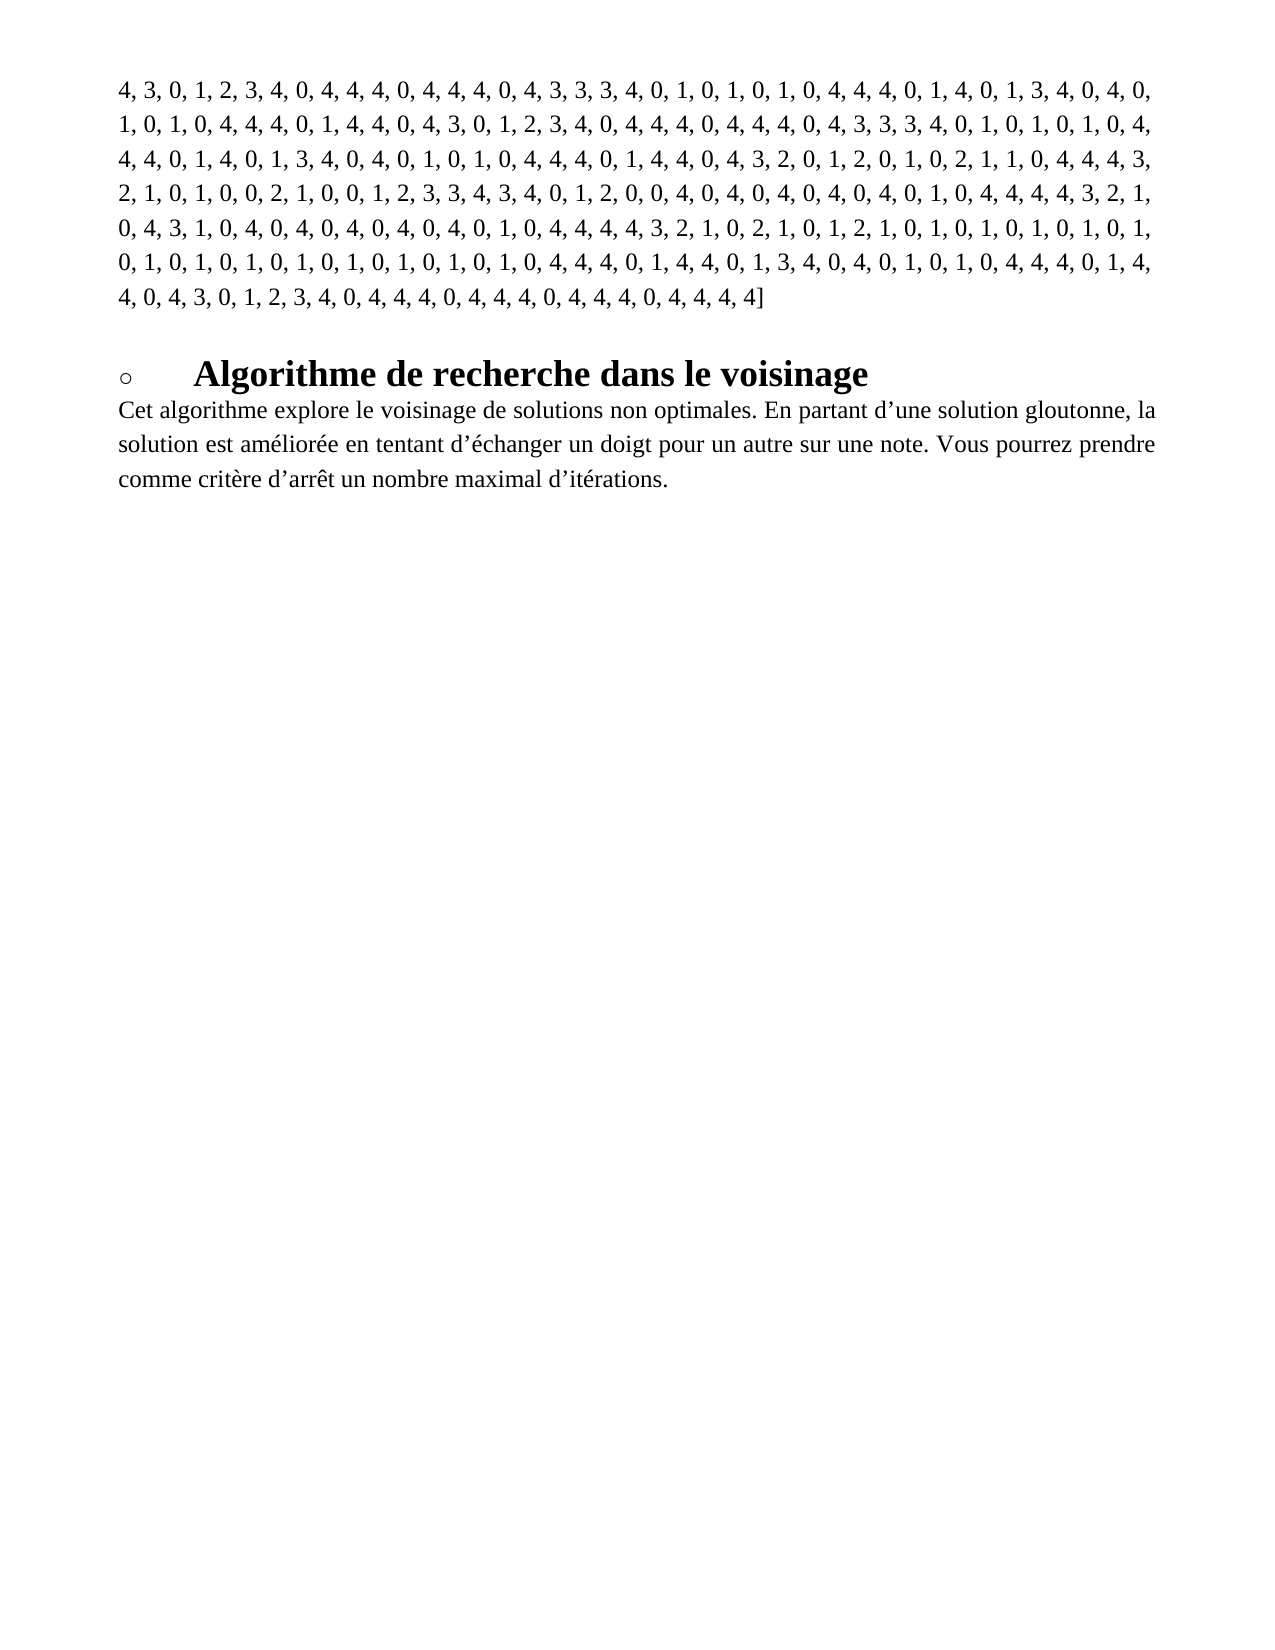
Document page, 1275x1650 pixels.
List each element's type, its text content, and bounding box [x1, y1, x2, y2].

list Algorithme de recherche dans le voisinage [118, 352, 1157, 395]
text Cet algorithme explore le voisinage de solutions non optimales. En partant d’une solution gloutonne, la solution est améliorée en tentant d’échanger un doigt pour un autre sur une note. Vous pourrez prendre comme critère d’arrêt un nombre maximal d’itérations. [118, 395, 1157, 493]
text 4, 3, 0, 1, 2, 3, 4, 0, 4, 4, 4, 0, 4, 4, 4, 0, 4, 3, 3, 3, 4, 0, 1, 0, 1, 0, 1, 0, 4, 4, 4, 0, 1, 4, 0, 1, 3, 4, 0, 4, 0, 1, 0, 1, 0, 4, 4, 4, 0, 1, 4, 4, 0, 4, 3, 0, 1, 2, 3, 4, 0, 4, 4, 4, 0, 4, 4, 4, 0, 4, 3, 3, 3, 4, 0, 1, 0, 1, 0, 1, 0, 4, 4, 4, 0, 1, 4, 0, 1, 3, 4, 0, 4, 0, 1, 0, 1, 0, 4, 4, 4, 0, 1, 4, 4, 0, 4, 3, 2, 0, 1, 2, 0, 1, 0, 2, 1, 1, 0, 4, 4, 4, 3, 2, 1, 0, 1, 0, 0, 2, 1, 0, 0, 1, 2, 3, 3, 4, 3, 4, 0, 1, 2, 0, 0, 4, 0, 4, 0, 4, 0, 4, 0, 4, 0, 1, 0, 4, 4, 4, 4, 3, 2, 1, 0, 4, 3, 1, 0, 4, 0, 4, 0, 4, 0, 4, 0, 4, 0, 1, 0, 4, 4, 4, 4, 3, 2, 1, 0, 2, 1, 0, 1, 2, 1, 0, 1, 0, 1, 0, 1, 0, 1, 0, 1, 0, 1, 0, 1, 0, 1, 0, 1, 0, 1, 0, 1, 0, 1, 0, 1, 0, 4, 4, 4, 0, 1, 4, 4, 0, 1, 3, 4, 0, 4, 0, 1, 0, 1, 0, 4, 4, 4, 0, 1, 4, 4, 0, 4, 3, 0, 1, 2, 3, 4, 0, 4, 4, 4, 0, 4, 4, 4, 0, 4, 4, 4, 0, 4, 4, 4, 4] [118, 75, 1157, 311]
